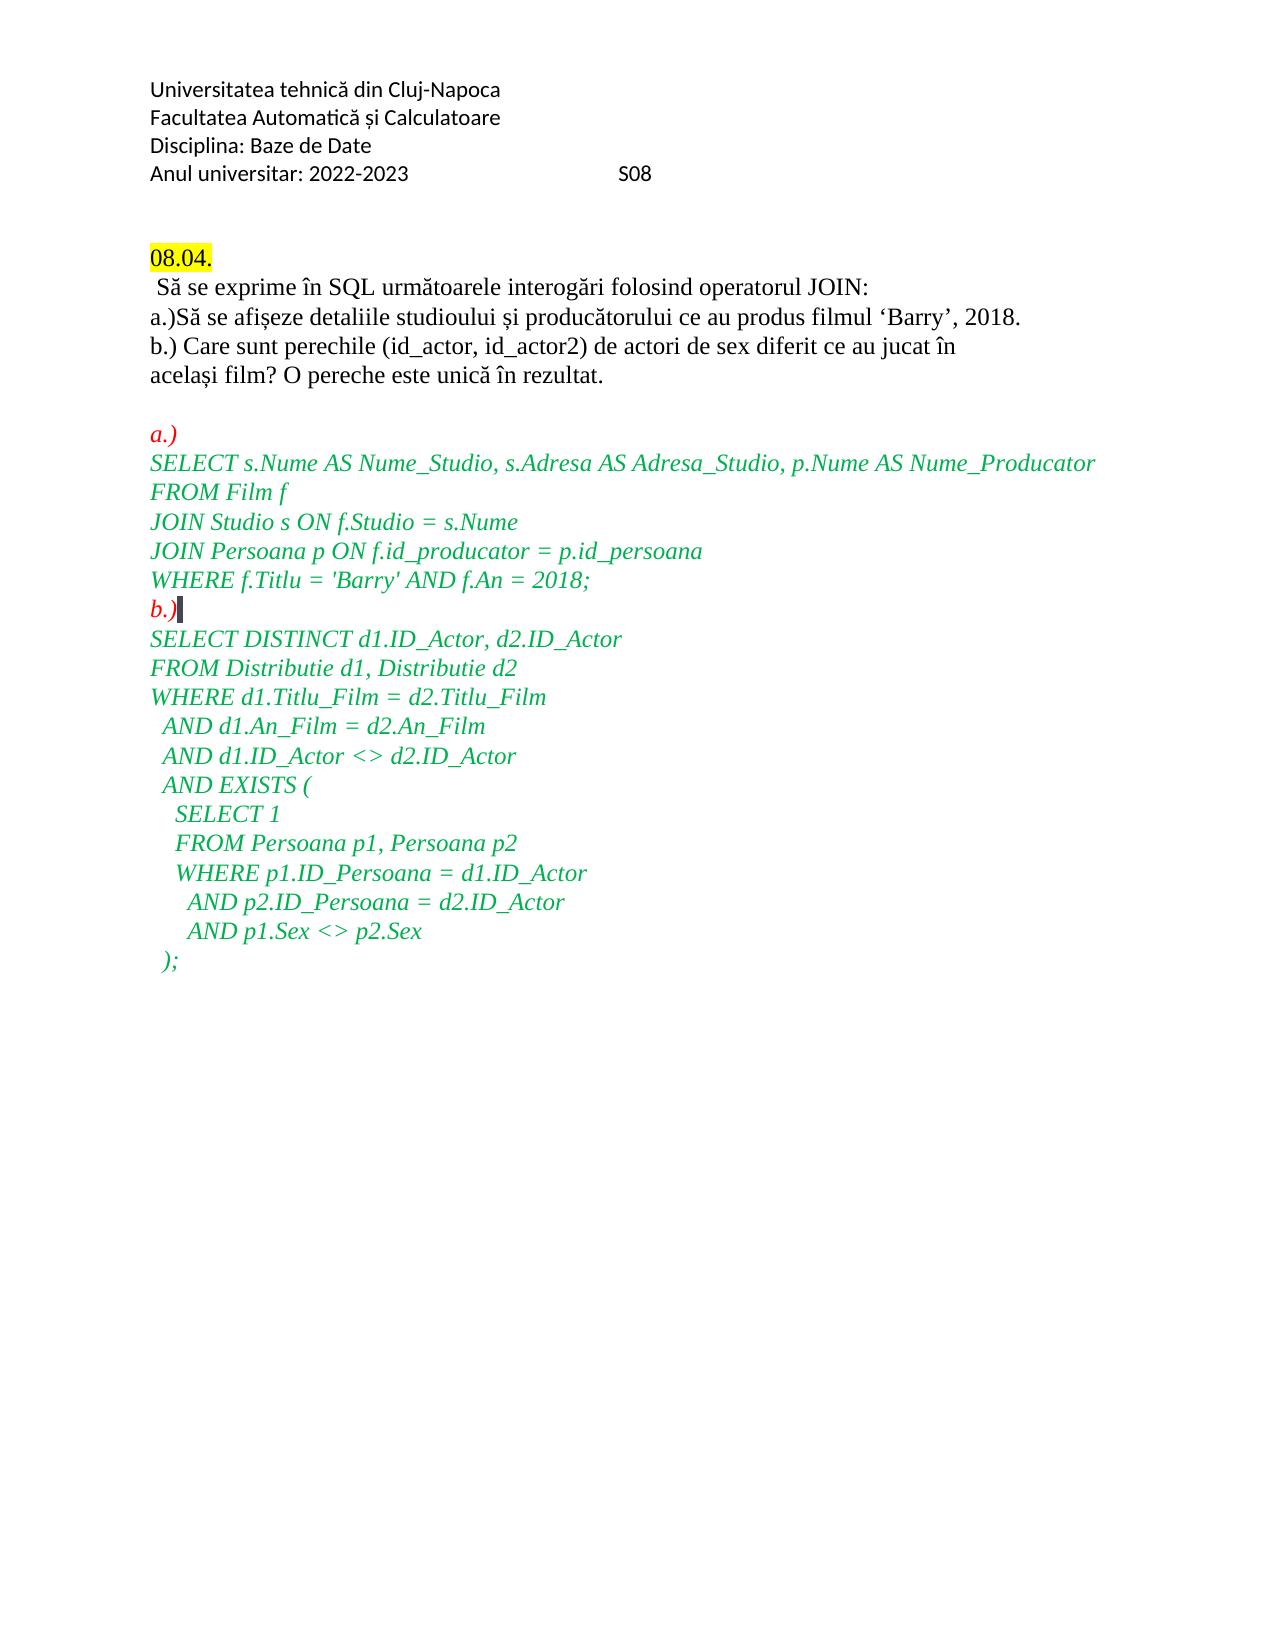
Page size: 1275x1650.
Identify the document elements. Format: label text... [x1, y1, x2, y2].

text FROM Film f [150, 477, 1125, 506]
text Să se exprime în SQL următoarele interogări folosind operatorul JOIN: [150, 272, 1125, 301]
text AND EXISTS ( [150, 770, 1125, 799]
text același film? O pereche este unică în rezultat. [150, 360, 1125, 389]
text WHERE f.Titlu = 'Barry' AND f.An = 2018; [150, 565, 1125, 594]
text 08.04. [150, 243, 1125, 272]
text ); [150, 946, 1125, 974]
text WHERE d1.Titlu_Film = d2.Titlu_Film [150, 682, 1125, 711]
text SELECT 1 [150, 799, 1125, 828]
text FROM Persoana p1, Persoana p2 [150, 828, 1125, 857]
text WHERE p1.ID_Persoana = d1.ID_Actor [150, 858, 1125, 887]
text AND d1.ID_Actor <> d2.ID_Actor [150, 741, 1125, 769]
text JOIN Persoana p ON f.id_producator = p.id_persoana [150, 536, 1125, 564]
text b.) Care sunt perechile (id_actor, id_actor2) de actori de sex diferit ce au jucat în [150, 331, 1125, 360]
text AND p2.ID_Persoana = d2.ID_Actor [150, 887, 1125, 916]
text AND d1.An_Film = d2.An_Film [150, 711, 1125, 740]
text b.) [150, 594, 1125, 623]
text FROM Distributie d1, Distributie d2 [150, 653, 1125, 682]
text AND p1.Sex <> p2.Sex [150, 916, 1125, 945]
text a.)Să se afișeze detaliile studioului și producătorului ce au produs filmul ‘Barry’, 2018. [150, 302, 1125, 330]
text SELECT DISTINCT d1.ID_Actor, d2.ID_Actor [150, 624, 1125, 652]
text a.) [150, 419, 1125, 447]
text JOIN Studio s ON f.Studio = s.Nume [150, 507, 1125, 535]
text SELECT s.Nume AS Nume_Studio, s.Adresa AS Adresa_Studio, p.Nume AS Nume_Producator [150, 448, 1125, 477]
